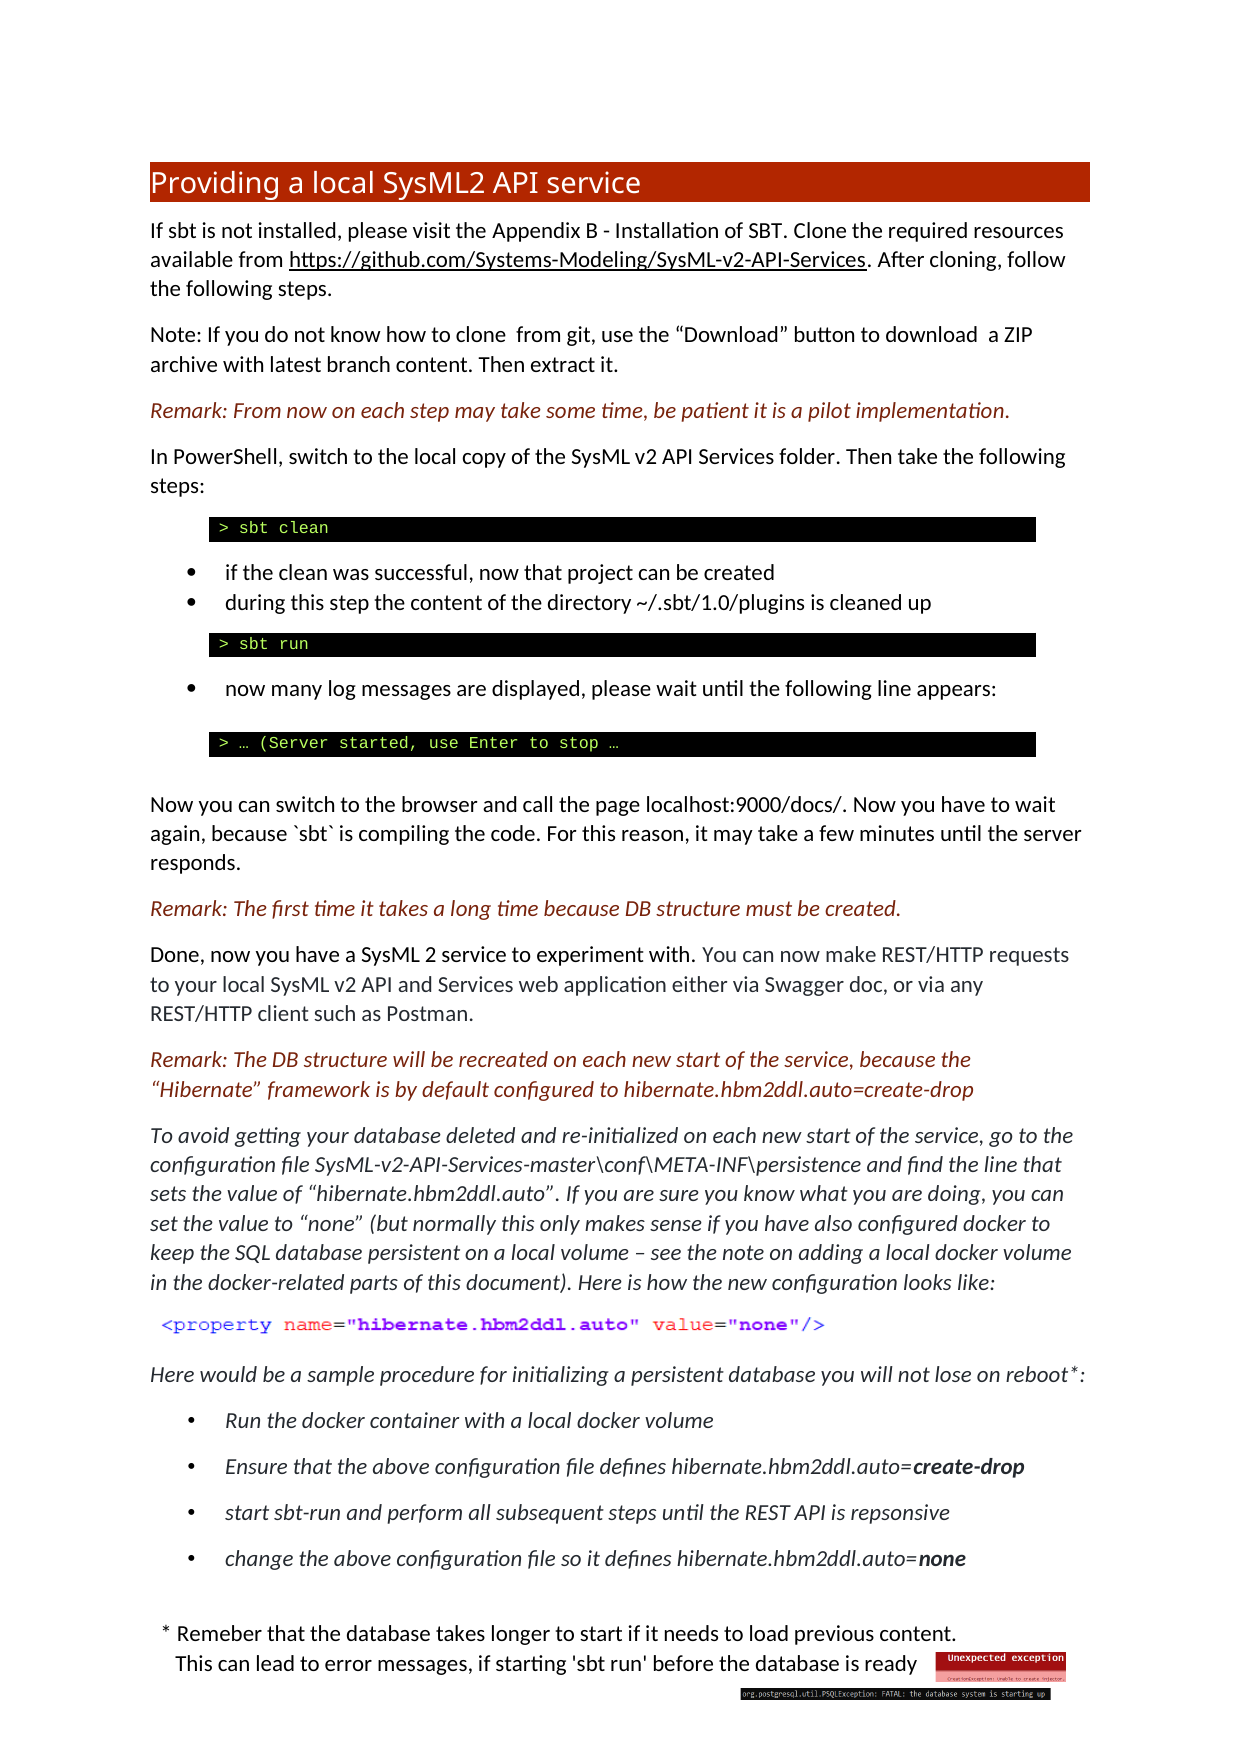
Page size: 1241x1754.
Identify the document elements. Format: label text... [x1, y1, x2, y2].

list during this step the content of the directory ~/.sbt/1.0/plugins is cleaned up [187, 587, 1090, 616]
text If sbt is not installed, please visit the Appendix B - Installation of SBT. Clone the required resources available from https://github.com/Systems-Modeling/SysML-v2-API-Services. After cloning, follow the following steps. [150, 216, 1090, 303]
text Note: If you do not know how to clone from git, use the “Download” button to download a ZIP archive with latest branch content. Then extract it. [150, 320, 1090, 378]
list change the above configuration file so it defines hibernate.hbm2ddl.auto=none [187, 1544, 1090, 1572]
text Remark: The first time it takes a long time because DB structure must be created. [150, 894, 1090, 923]
text Remark: The DB structure will be recreated on each new start of the service, because the “Hibernate” framework is by default configured to hibernate.hbm2ddl.auto=create-drop [150, 1045, 1090, 1103]
text Done, now you have a SysML 2 service to experiment with. You can now make REST/HTTP requests to your local SysML v2 API and Services web application either via Swagger doc, or via any REST/HTTP client such as Postman. [150, 940, 1090, 1028]
text > sbt clean [210, 518, 1035, 541]
list now many log messages are displayed, please wait until the following line appears: [187, 673, 1090, 731]
text To avoid getting your database deleted and re-initialized on each new start of the service, go to the configuration file SysML-v2-API-Services-master\conf\META-INF\persistence and find the line that sets the value of “hibernate.hbm2ddl.auto”. If you are sure you know what you are doing, you can set the value to “none” (but normally this only makes sense if you have also configured docker to keep the SQL database persistent on a local volume – see the note on adding a local docker volume in the docker-related parts of this document). Here is how the new configuration looks like: [150, 1121, 1090, 1296]
text > … (Server started, use Enter to stop … [210, 733, 1035, 756]
text In PowerShell, switch to the local copy of the SysML v2 API Services folder. Then take the following steps: [150, 442, 1090, 500]
subtitle Providing a local SysML2 API service [150, 162, 1090, 202]
text > sbt run [210, 634, 1035, 656]
list Run the docker container with a local docker volume [187, 1406, 1090, 1434]
text Here would be a sample procedure for initializing a persistent database you will not lose on reboot*: [150, 1359, 1090, 1388]
list start sbt-run and perform all subsequent steps until the REST API is repsonsive [187, 1498, 1090, 1526]
list Ensure that the above configuration file defines hibernate.hbm2ddl.auto=create-drop [187, 1452, 1090, 1480]
list if the clean was successful, now that project can be created [187, 558, 1090, 587]
text Remark: From now on each step may take some time, be patient it is a pilot implementation. [150, 396, 1090, 424]
text Now you can switch to the browser and call the page localhost:9000/docs/. Now you have to wait again, because `sbt` is compiling the code. For this reason, it may take a few minutes until the server responds. [150, 789, 1090, 877]
